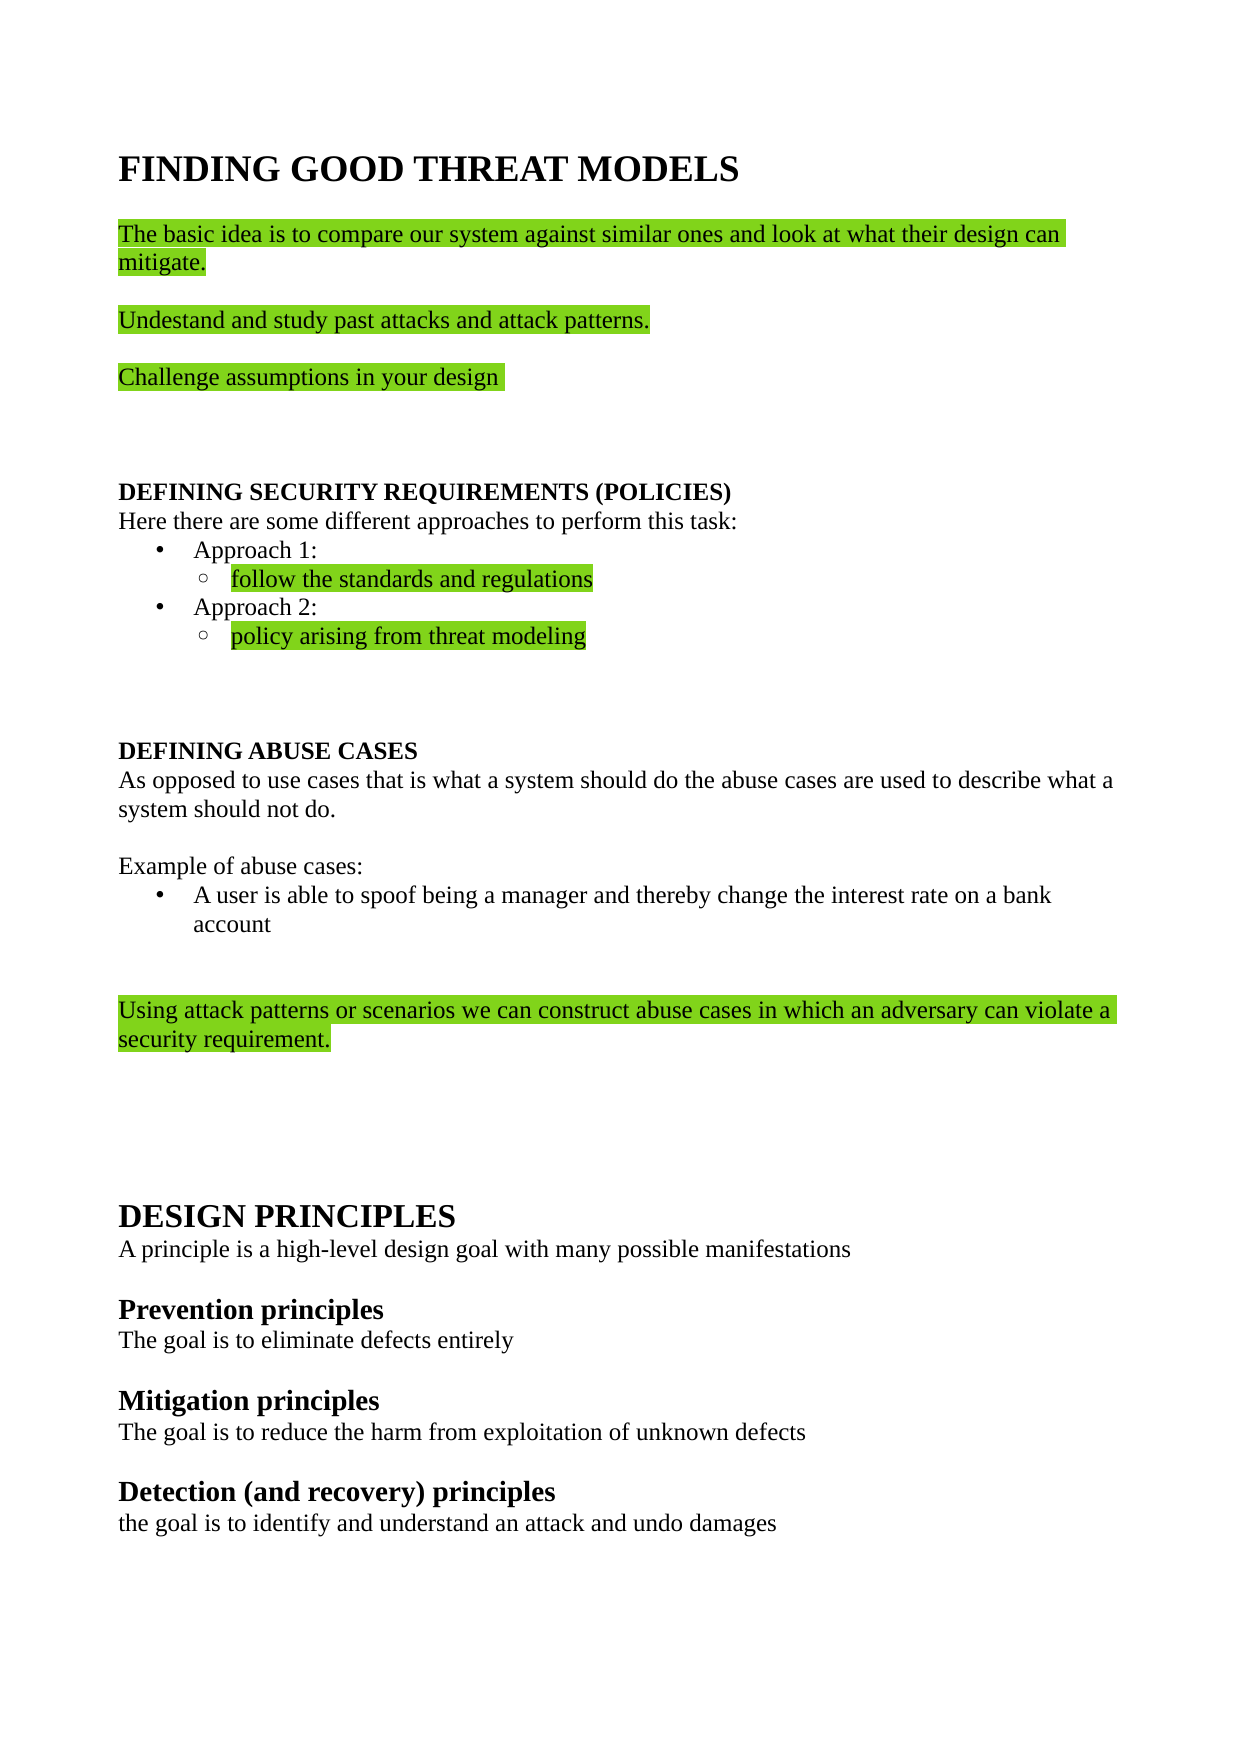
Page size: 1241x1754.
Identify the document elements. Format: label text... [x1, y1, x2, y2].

text DEFINING ABUSE CASES [118, 736, 1122, 765]
text Using attack patterns or scenarios we can construct abuse cases in which an adversary can violate a security requirement. [118, 995, 1122, 1052]
list follow the standards and regulations [193, 564, 1122, 592]
text Prevention principles [118, 1292, 1122, 1326]
list Approach 1: [156, 535, 1122, 564]
text FINDING GOOD THREAT MODELS [118, 147, 1122, 190]
text Example of abuse cases: [118, 851, 1122, 880]
text Detection (and recovery) principles [118, 1474, 1122, 1508]
list Approach 2: [156, 592, 1122, 621]
text the goal is to identify and understand an attack and undo damages [118, 1508, 1122, 1536]
text A principle is a high-level design goal with many possible manifestations [118, 1234, 1122, 1263]
list A user is able to spoof being a manager and thereby change the interest rate on a bank account [156, 880, 1122, 937]
text As opposed to use cases that is what a system should do the abuse cases are used to describe what a system should not do. [118, 765, 1122, 822]
text Challenge assumptions in your design [118, 362, 1122, 391]
text DEFINING SECURITY REQUIREMENTS (POLICIES) [118, 477, 1122, 506]
text Undestand and study past attacks and attack patterns. [118, 305, 1122, 334]
text Here there are some different approaches to perform this task: [118, 506, 1122, 535]
list policy arising from threat modeling [193, 621, 1122, 650]
text DESIGN PRINCIPLES [118, 1196, 1122, 1234]
text The basic idea is to compare our system against similar ones and look at what their design can mitigate. [118, 219, 1122, 276]
text Mitigation principles [118, 1383, 1122, 1417]
text The goal is to reduce the harm from exploitation of unknown defects [118, 1417, 1122, 1445]
text The goal is to eliminate defects entirely [118, 1326, 1122, 1354]
